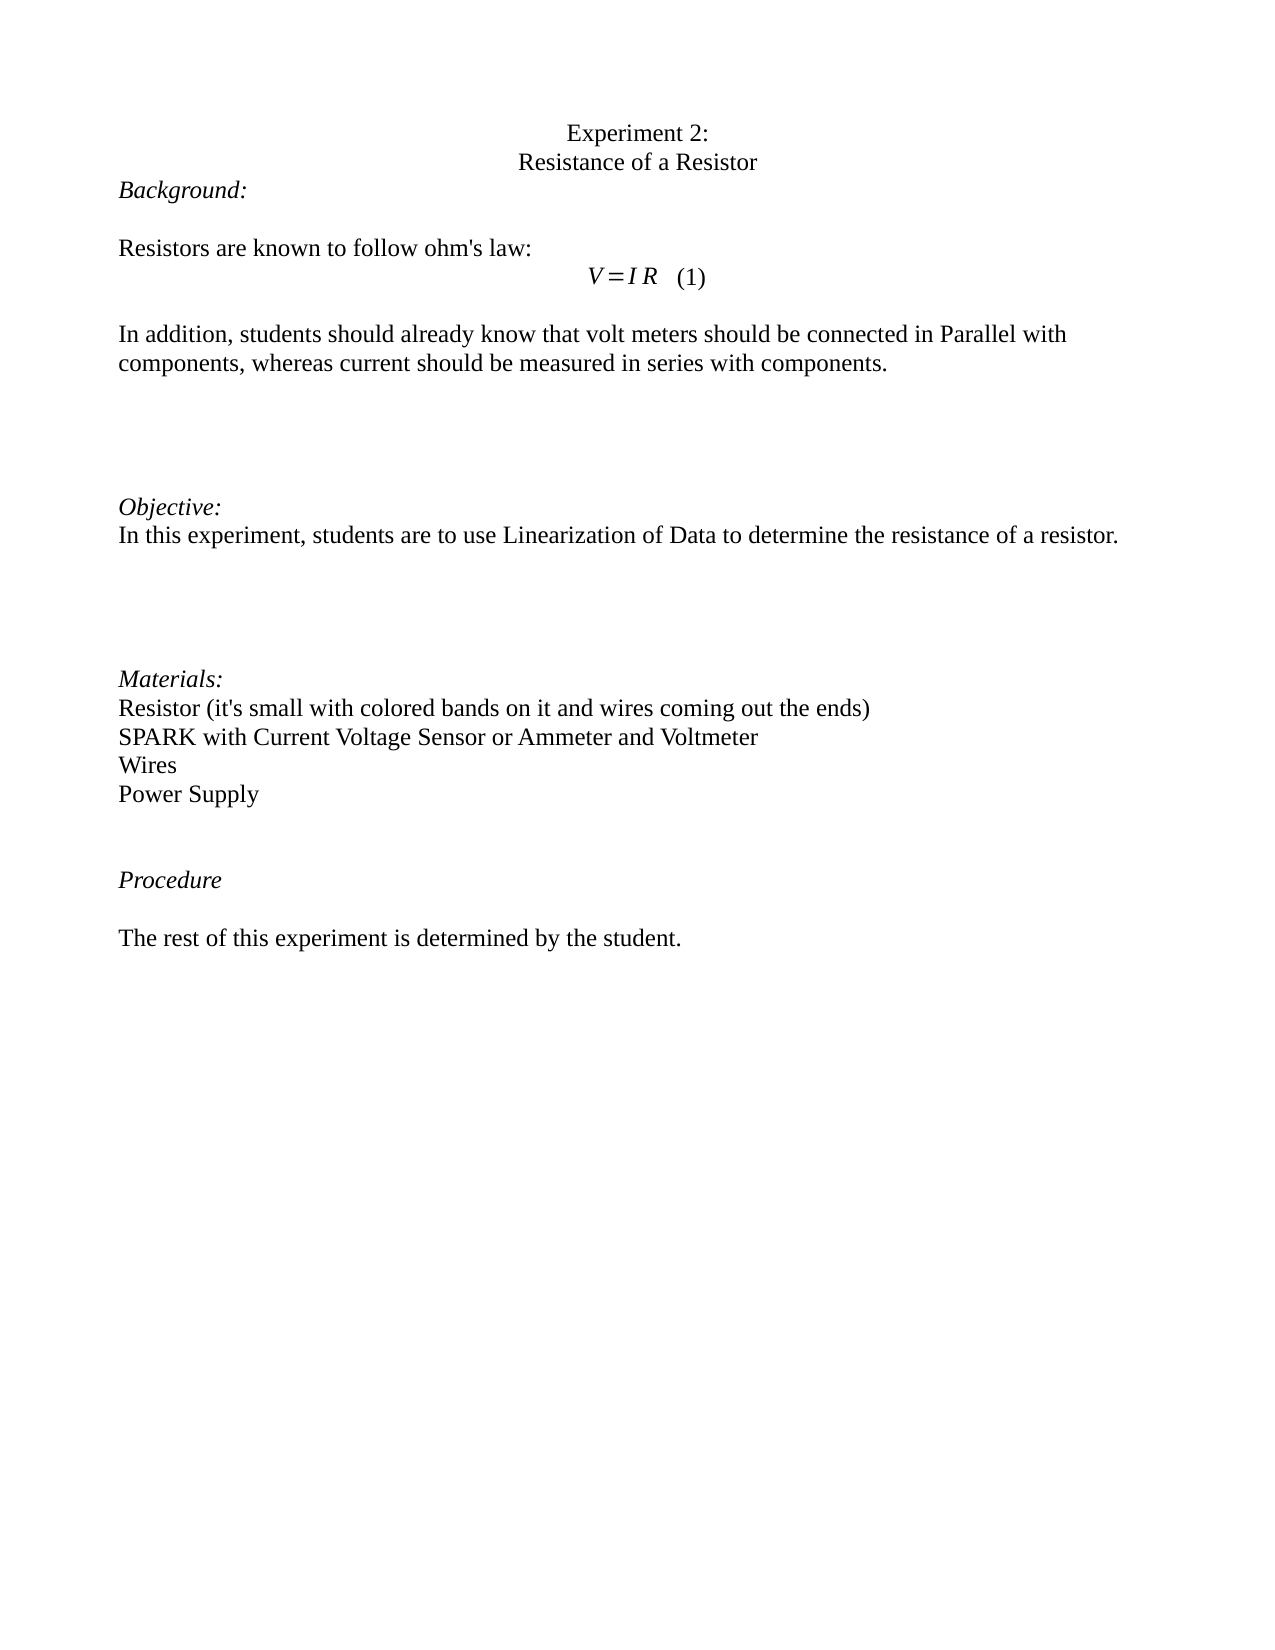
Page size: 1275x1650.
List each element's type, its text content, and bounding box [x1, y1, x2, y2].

text Background: [118, 176, 1157, 204]
text Resistance of a Resistor [118, 147, 1157, 176]
text Power Supply [118, 779, 1157, 808]
text In this experiment, students are to use Linearization of Data to determine the resistance of a resistor. [118, 521, 1157, 549]
text Experiment 2: [118, 118, 1157, 147]
text Materials: [118, 664, 1157, 693]
text (1) [118, 262, 1157, 291]
text In addition, students should already know that volt meters should be connected in Parallel with components, whereas current should be measured in series with components. [118, 319, 1157, 377]
text SPARK with Current Voltage Sensor or Ammeter and Voltmeter [118, 722, 1157, 751]
text Objective: [118, 492, 1157, 521]
text Resistor (it's small with colored bands on it and wires coming out the ends) [118, 693, 1157, 722]
text Wires [118, 751, 1157, 779]
text Resistors are known to follow ohm's law: [118, 233, 1157, 262]
text The rest of this experiment is determined by the student. [118, 923, 1157, 952]
text Procedure [118, 866, 1157, 894]
